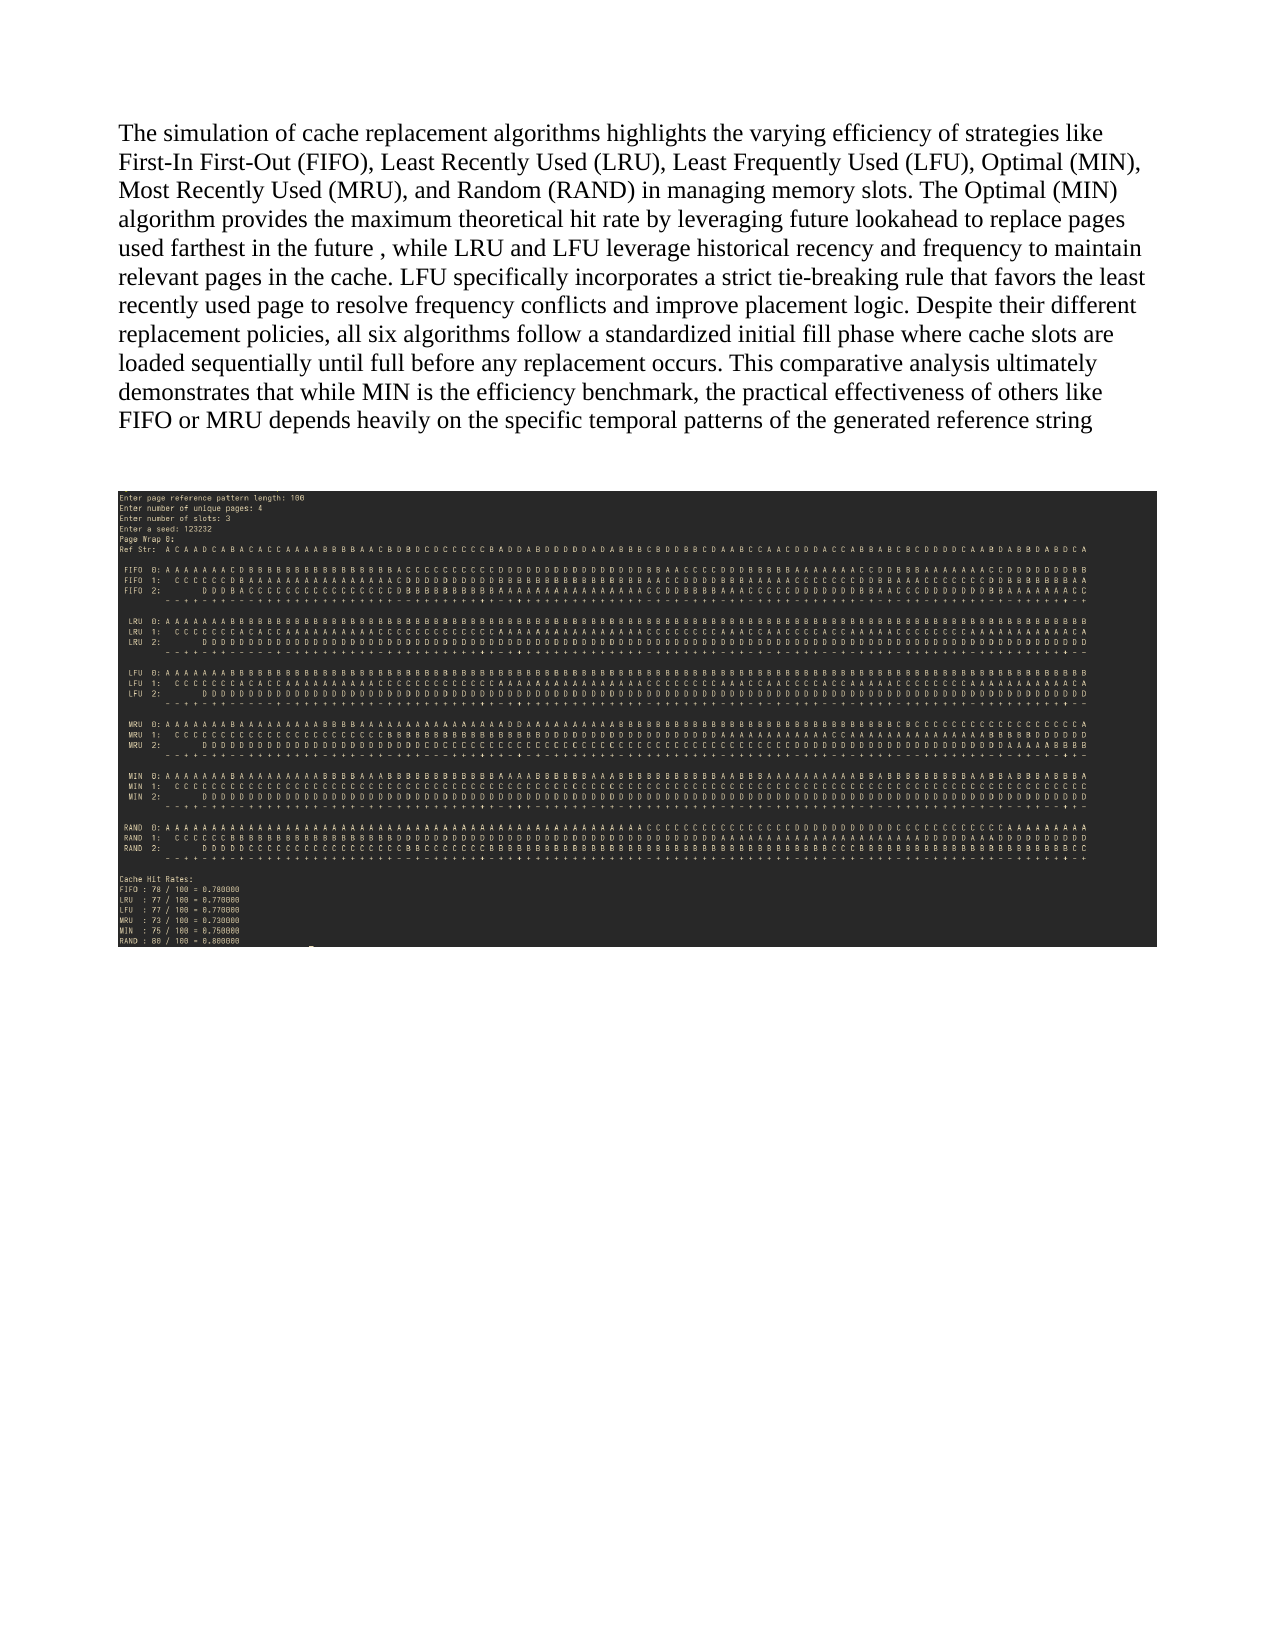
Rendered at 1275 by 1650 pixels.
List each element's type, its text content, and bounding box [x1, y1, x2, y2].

text The simulation of cache replacement algorithms highlights the varying efficiency of strategies like First-In First-Out (FIFO), Least Recently Used (LRU), Least Frequently Used (LFU), Optimal (MIN), Most Recently Used (MRU), and Random (RAND) in managing memory slots. The Optimal (MIN) algorithm provides the maximum theoretical hit rate by leveraging future lookahead to replace pages used farthest in the future , while LRU and LFU leverage historical recency and frequency to maintain relevant pages in the cache. LFU specifically incorporates a strict tie-breaking rule that favors the least recently used page to resolve frequency conflicts and improve placement logic. Despite their different replacement policies, all six algorithms follow a standardized initial fill phase where cache slots are loaded sequentially until full before any replacement occurs. This comparative analysis ultimately demonstrates that while MIN is the efficiency benchmark, the practical effectiveness of others like FIFO or MRU depends heavily on the specific temporal patterns of the generated reference string [118, 118, 1157, 434]
picture [118, 491, 1157, 947]
